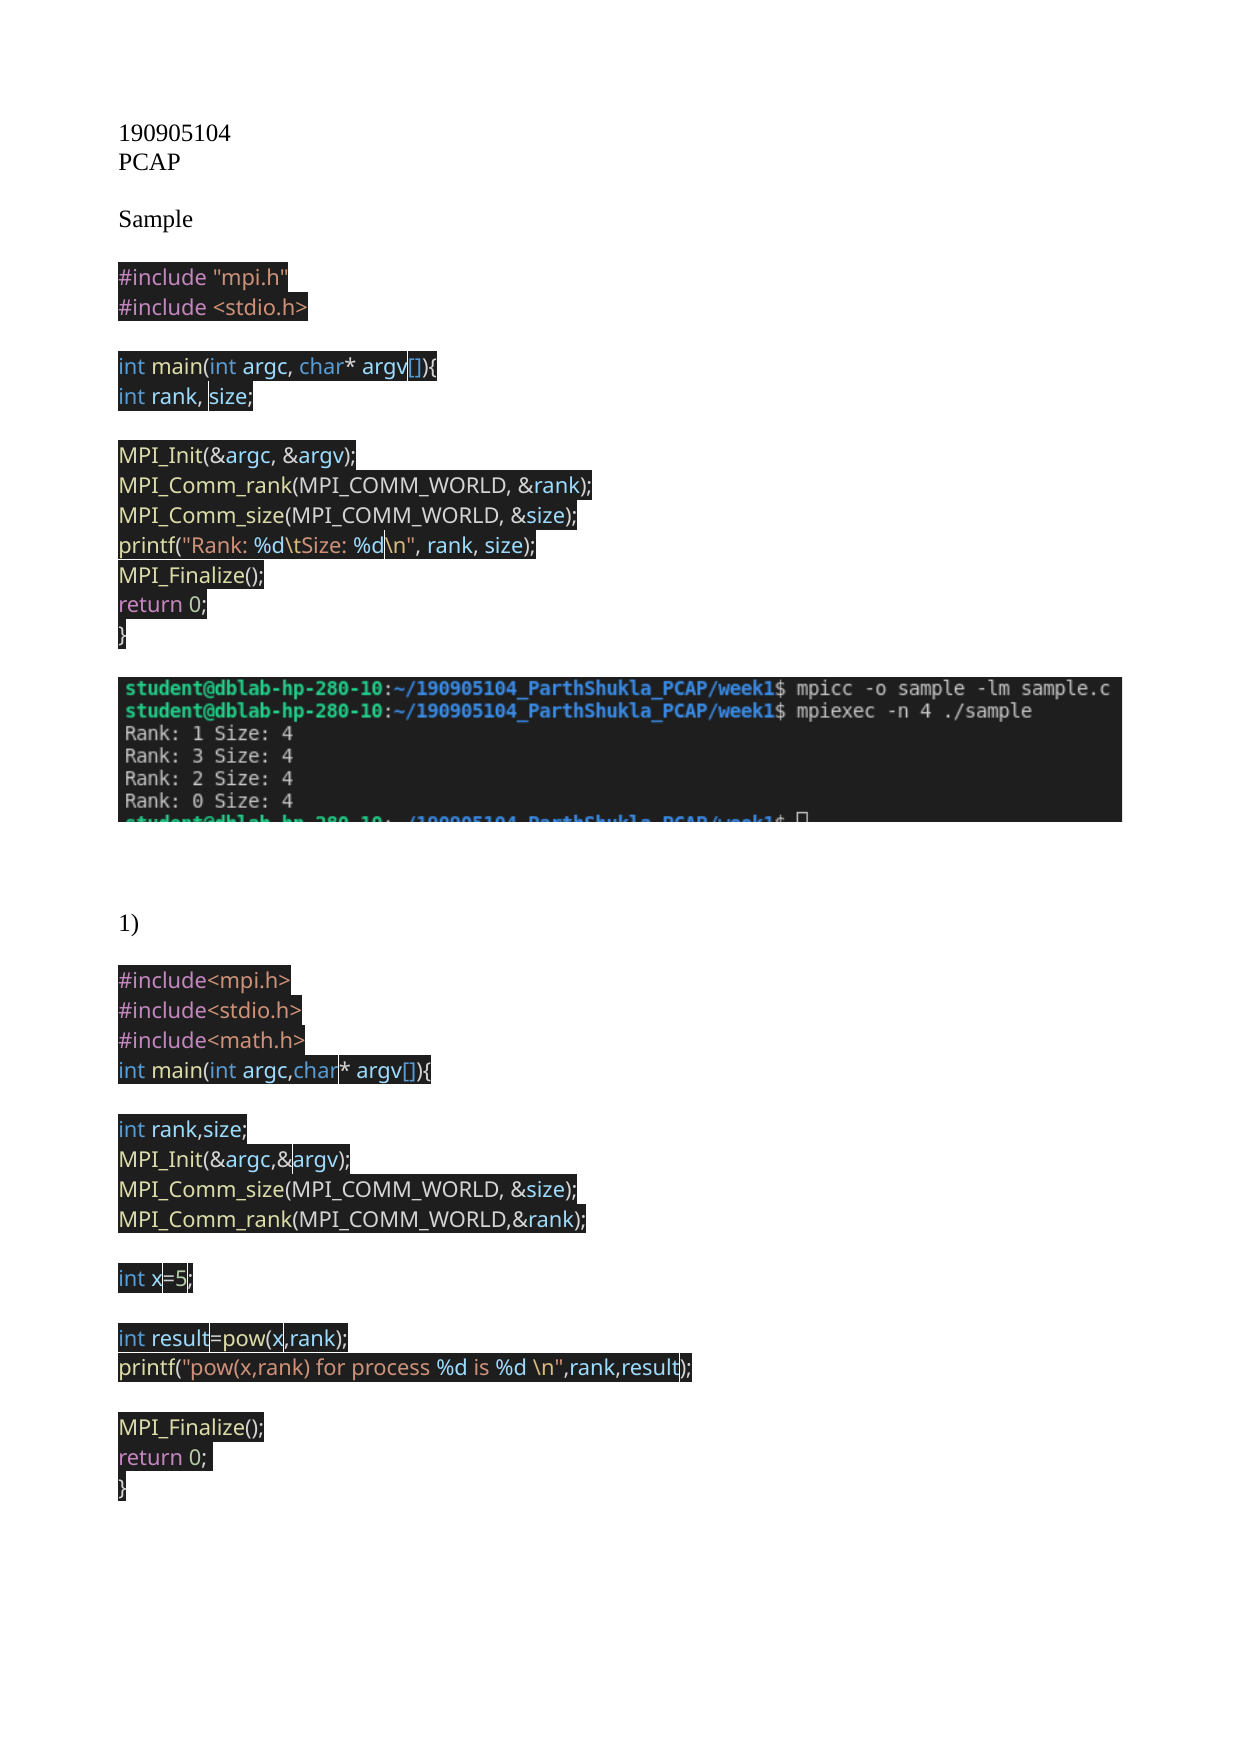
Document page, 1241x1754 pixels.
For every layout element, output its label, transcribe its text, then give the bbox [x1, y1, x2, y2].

text MPI_Comm_size(MPI_COMM_WORLD, &size); [118, 1174, 1122, 1204]
text #include<math.h> [118, 1025, 1122, 1055]
text return 0; [118, 589, 1122, 619]
text #include<mpi.h> [118, 965, 1122, 995]
text int main(int argc, char* argv[]){ [118, 351, 1122, 381]
text } [118, 1471, 1122, 1501]
text MPI_Init(&argc, &argv); [118, 440, 1122, 470]
text int rank,size; [118, 1114, 1122, 1144]
text return 0; [118, 1442, 1122, 1471]
text #include<stdio.h> [118, 995, 1122, 1025]
text 190905104 [118, 118, 1122, 147]
text int result=pow(x,rank); [118, 1323, 1122, 1352]
text MPI_Comm_rank(MPI_COMM_WORLD, &rank); [118, 470, 1122, 500]
text printf("Rank: %d\tSize: %d\n", rank, size); [118, 530, 1122, 559]
text MPI_Finalize(); [118, 1412, 1122, 1442]
text #include "mpi.h" [118, 262, 1122, 292]
text MPI_Init(&argc,&argv); [118, 1144, 1122, 1174]
text MPI_Finalize(); [118, 559, 1122, 589]
text printf("pow(x,rank) for process %d is %d \n",rank,result); [118, 1352, 1122, 1382]
text Sample [118, 204, 1122, 233]
text } [118, 619, 1122, 649]
text MPI_Comm_rank(MPI_COMM_WORLD,&rank); [118, 1204, 1122, 1233]
text MPI_Comm_size(MPI_COMM_WORLD, &size); [118, 500, 1122, 530]
text int rank, size; [118, 381, 1122, 411]
text int main(int argc,char* argv[]){ [118, 1055, 1122, 1084]
text int x=5; [118, 1263, 1122, 1293]
text #include <stdio.h> [118, 292, 1122, 321]
text PCAP [118, 147, 1122, 176]
picture [118, 677, 1123, 822]
text 1) [118, 908, 1122, 937]
